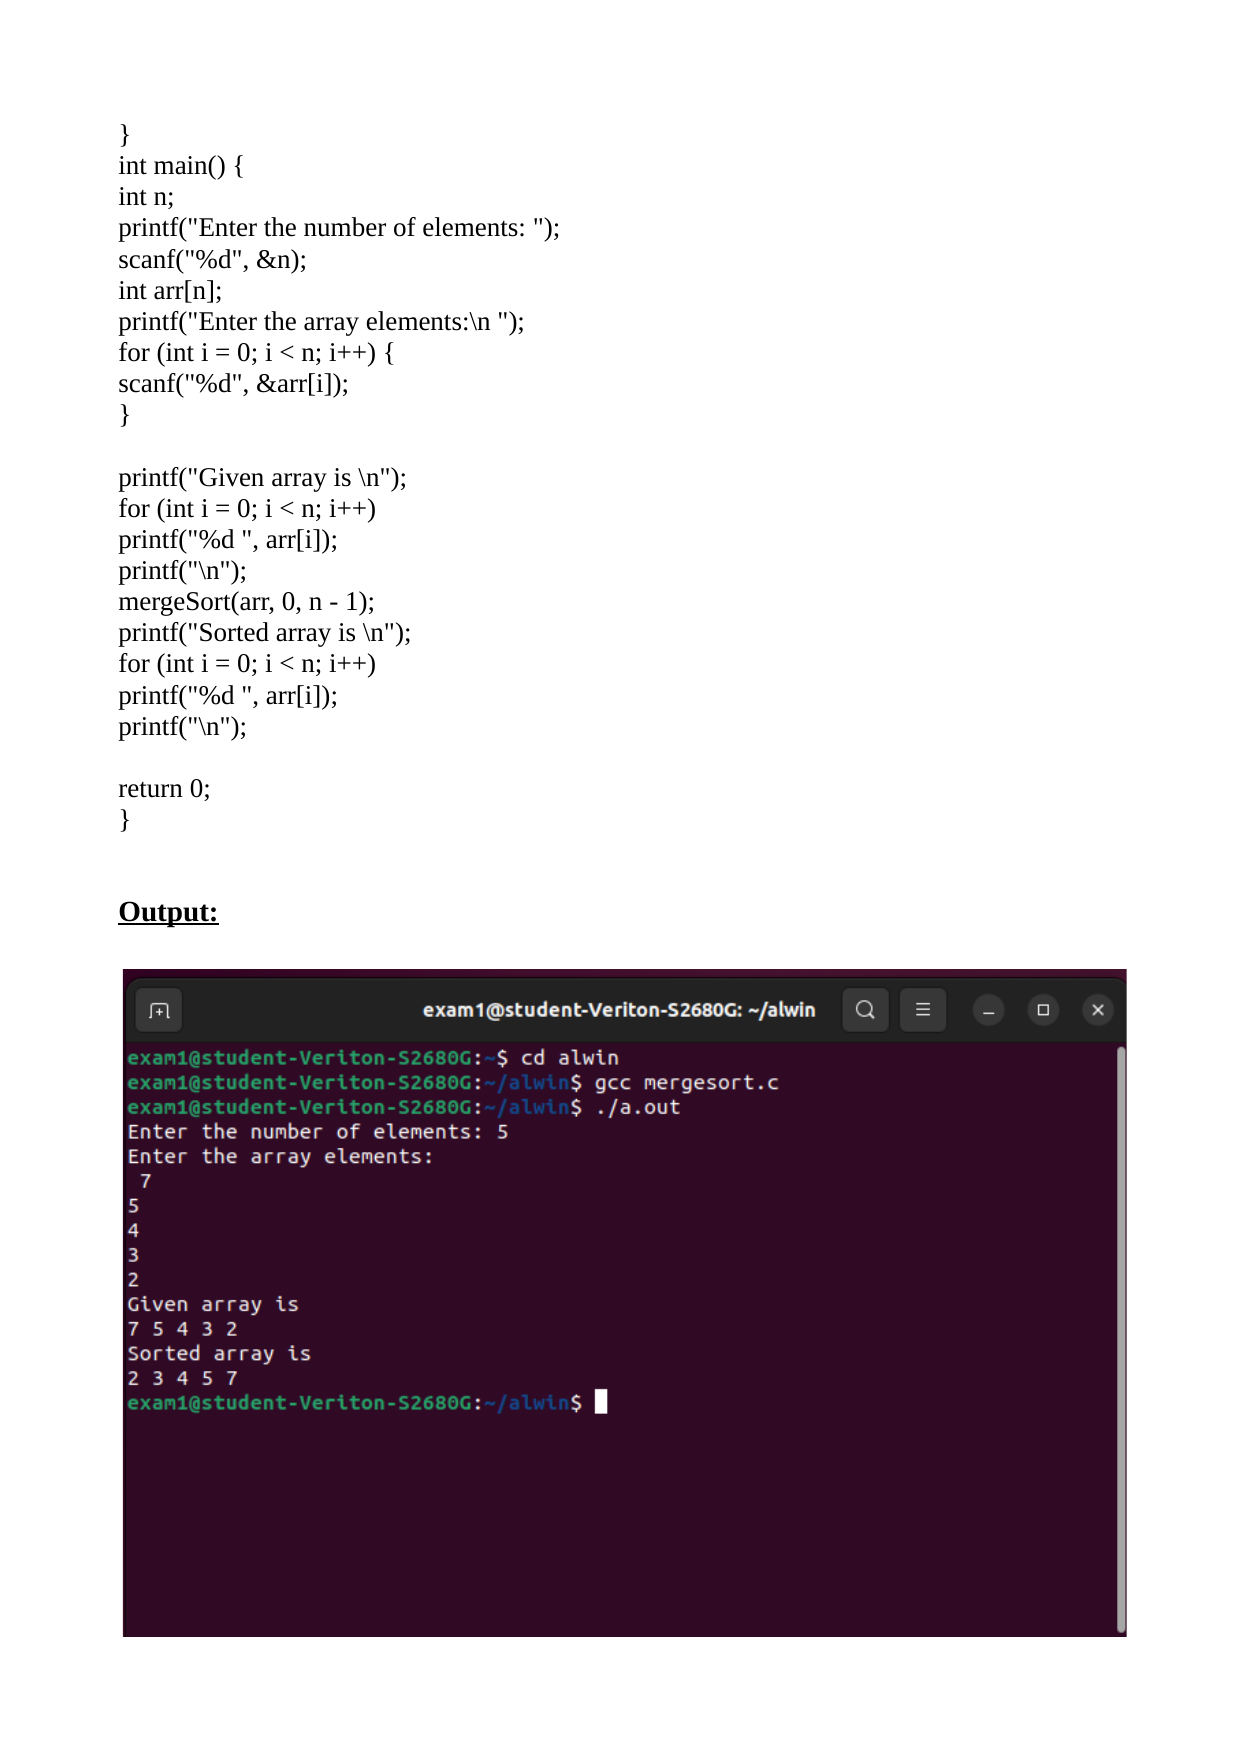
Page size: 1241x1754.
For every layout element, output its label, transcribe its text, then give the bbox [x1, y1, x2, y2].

text return 0; [118, 772, 1122, 803]
text } [118, 118, 1122, 149]
text int main() { [118, 149, 1122, 180]
text printf("Sorted array is \n"); [118, 616, 1122, 648]
text for (int i = 0; i < n; i++) { [118, 336, 1122, 367]
text int n; [118, 180, 1122, 212]
text for (int i = 0; i < n; i++) [118, 492, 1122, 523]
text int arr[n]; [118, 274, 1122, 305]
text } [118, 803, 1122, 834]
picture [122, 969, 1127, 1637]
text scanf("%d", &arr[i]); [118, 367, 1122, 398]
text Output: [118, 894, 1122, 928]
text for (int i = 0; i < n; i++) [118, 648, 1122, 679]
text printf("Enter the array elements:\n "); [118, 305, 1122, 336]
text printf("\n"); [118, 554, 1122, 585]
text mergeSort(arr, 0, n - 1); [118, 585, 1122, 616]
text scanf("%d", &n); [118, 243, 1122, 274]
text printf("Enter the number of elements: "); [118, 212, 1122, 243]
text printf("%d ", arr[i]); [118, 523, 1122, 554]
text } [118, 398, 1122, 429]
text printf("Given array is \n"); [118, 461, 1122, 492]
text printf("%d ", arr[i]); [118, 679, 1122, 710]
text printf("\n"); [118, 710, 1122, 741]
